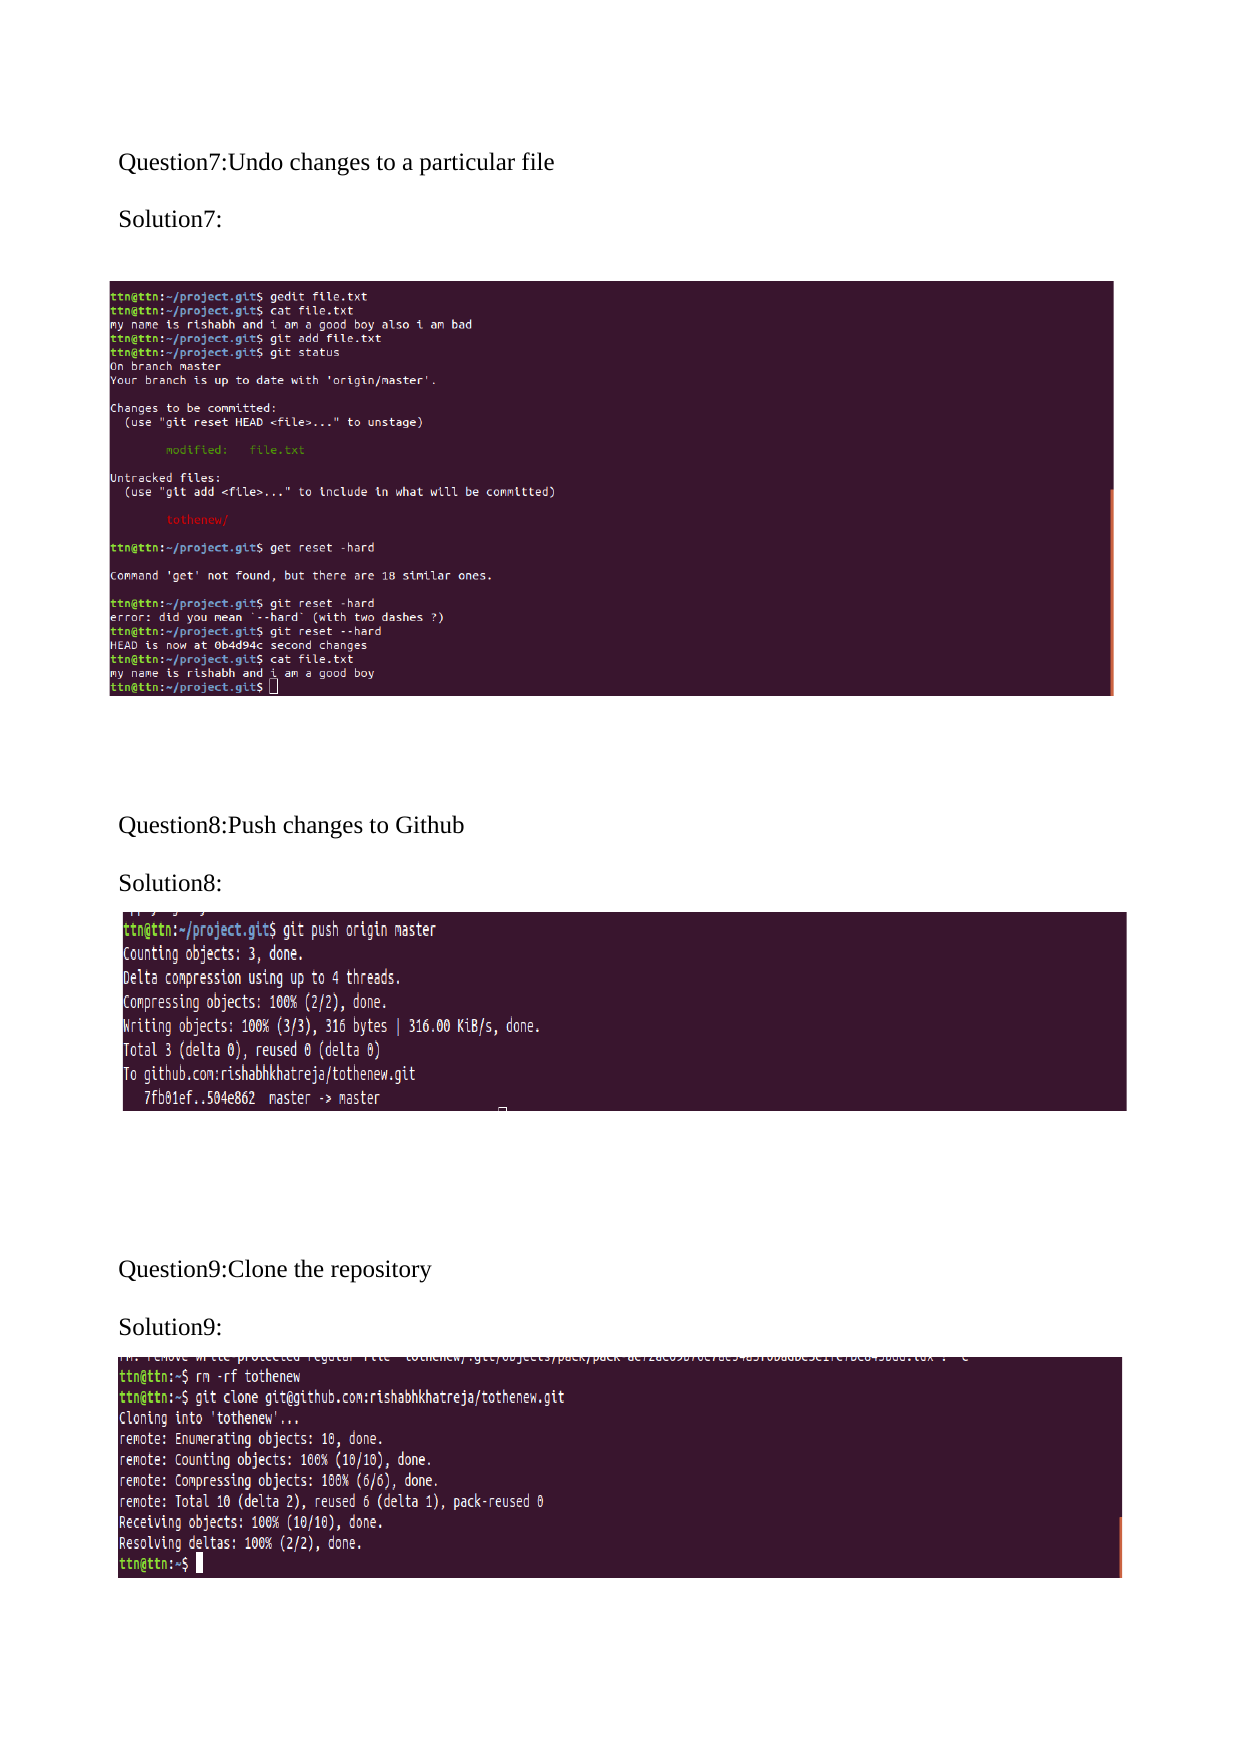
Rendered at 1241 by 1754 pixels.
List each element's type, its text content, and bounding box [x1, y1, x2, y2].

picture [109, 281, 1114, 696]
text Solution7: [118, 204, 1122, 233]
text Question8:Push changes to Github [118, 811, 1122, 839]
text Question9:Clone the repository [118, 1254, 1122, 1283]
text Solution8: [118, 868, 1122, 897]
picture [122, 1040, 1127, 1111]
text Solution9: [118, 1312, 1122, 1341]
text Question7:Undo changes to a particular file [118, 147, 1122, 176]
